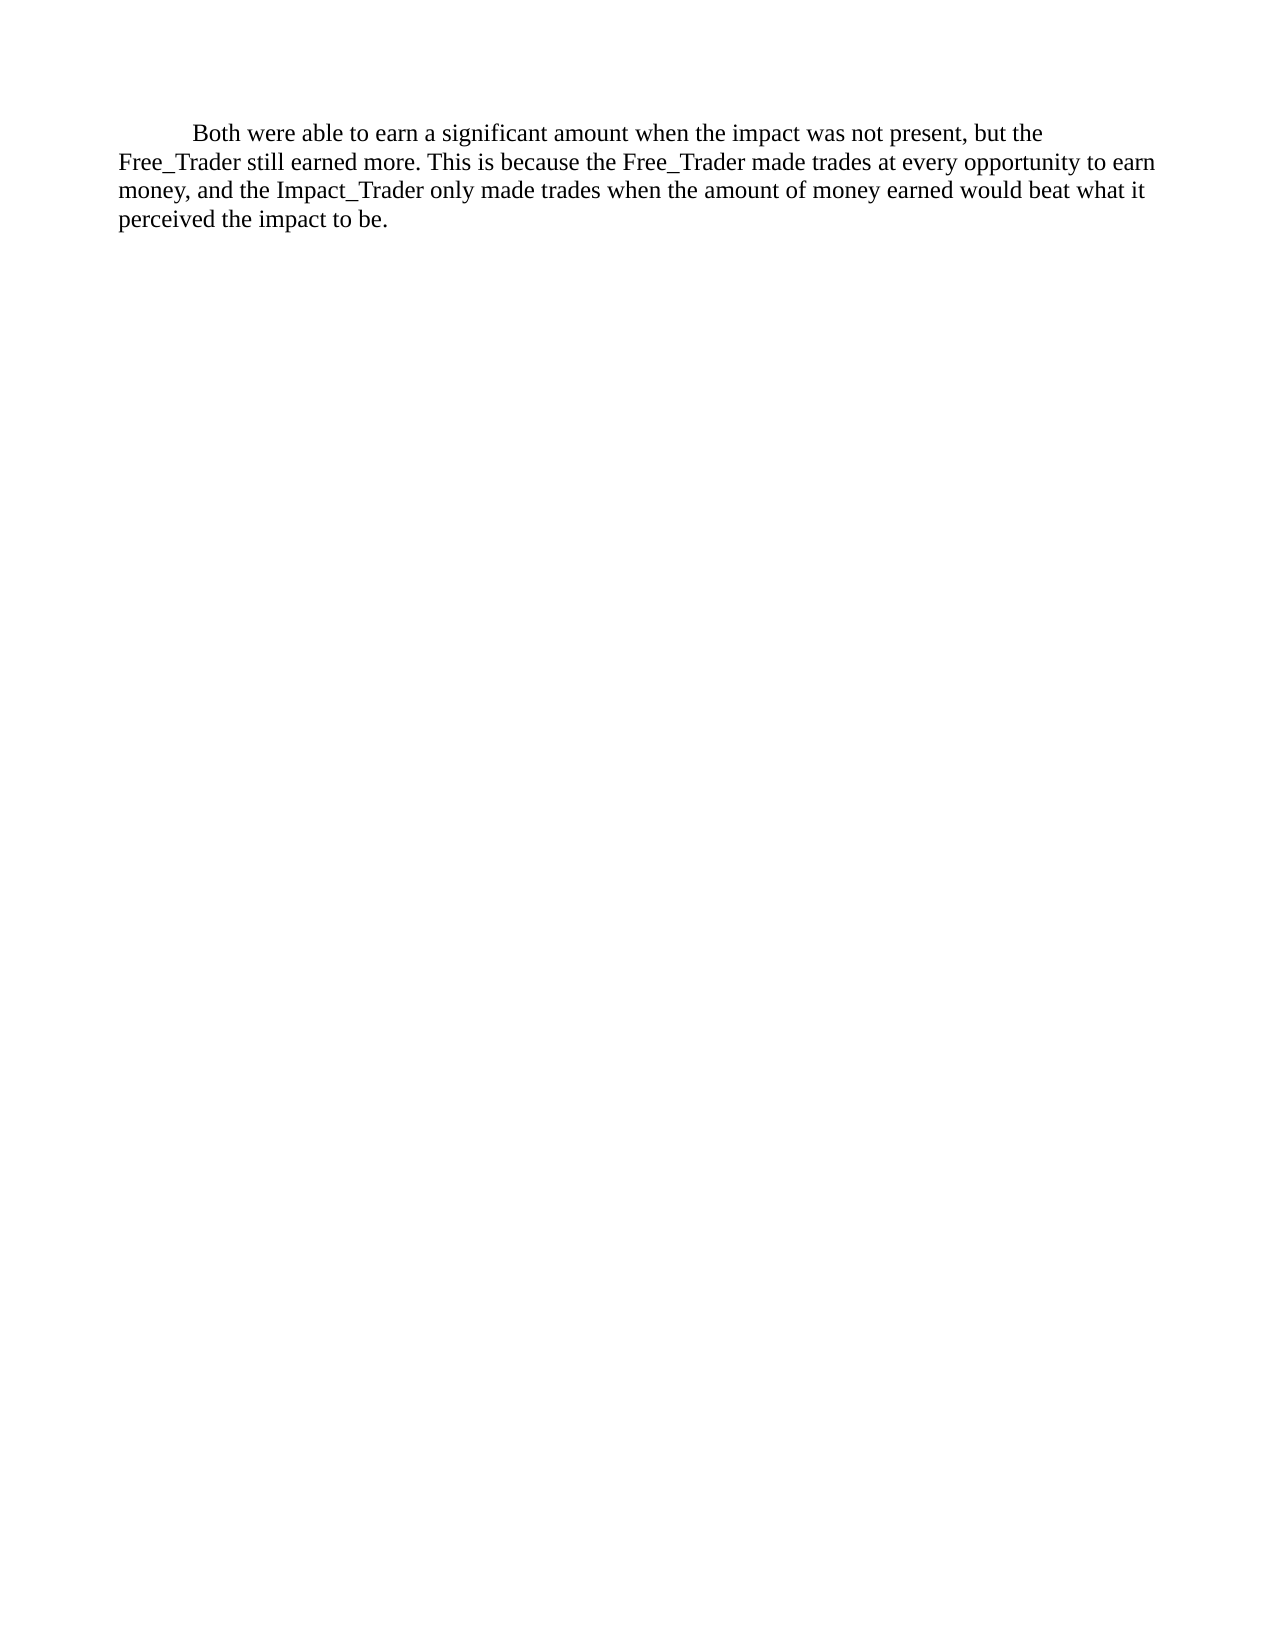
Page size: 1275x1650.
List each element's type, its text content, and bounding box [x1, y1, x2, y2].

text Both were able to earn a significant amount when the impact was not present, but the Free_Trader still earned more. This is because the Free_Trader made trades at every opportunity to earn money, and the Impact_Trader only made trades when the amount of money earned would beat what it perceived the impact to be. [118, 118, 1157, 233]
